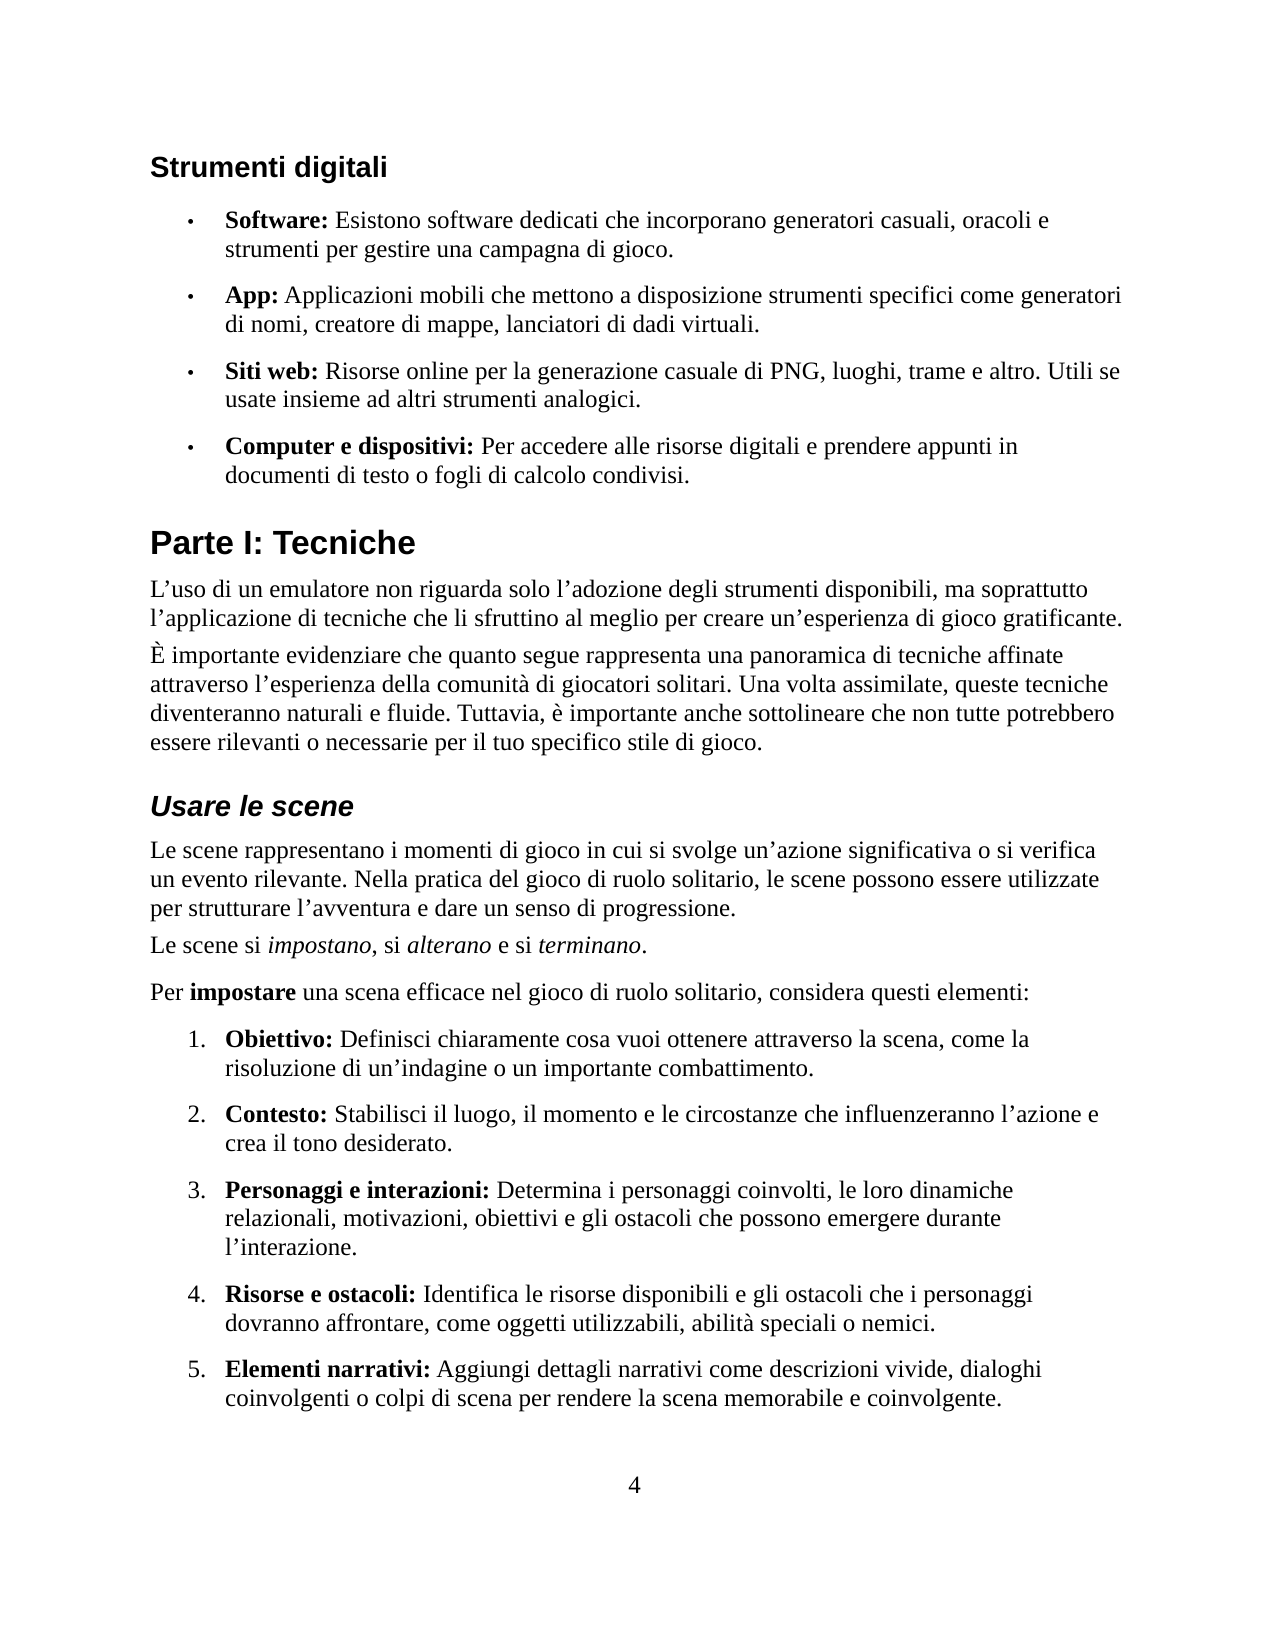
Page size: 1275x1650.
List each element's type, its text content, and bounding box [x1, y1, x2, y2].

subtitle Strumenti digitali [150, 150, 1125, 183]
list Obiettivo: Definisci chiaramente cosa vuoi ottenere attraverso la scena, come la risoluzione di un’indagine o un importante combattimento. [187, 1024, 1125, 1081]
list Personaggi e interazioni: Determina i personaggi coinvolti, le loro dinamiche relazionali, motivazioni, obiettivi e gli ostacoli che possono emergere durante l’interazione. [187, 1175, 1125, 1261]
text Per impostare una scena efficace nel gioco di ruolo solitario, considera questi elementi: [150, 977, 1125, 1006]
subtitle Parte I: Tecniche [150, 523, 1125, 561]
list Software: Esistono software dedicati che incorporano generatori casuali, oracoli e strumenti per gestire una campagna di gioco. [187, 205, 1125, 262]
list App: Applicazioni mobili che mettono a disposizione strumenti specifici come generatori di nomi, creatore di mappe, lanciatori di dadi virtuali. [187, 280, 1125, 338]
list Siti web: Risorse online per la generazione casuale di PNG, luoghi, trame e altro. Utili se usate insieme ad altri strumenti analogici. [187, 356, 1125, 413]
text È importante evidenziare che quanto segue rappresenta una panoramica di tecniche affinate attraverso l’esperienza della comunità di giocatori solitari. Una volta assimilate, queste tecniche diventeranno naturali e fluide. Tuttavia, è importante anche sottolineare che non tutte potrebbero essere rilevanti o necessarie per il tuo specifico stile di gioco. [150, 640, 1125, 755]
list Contesto: Stabilisci il luogo, il momento e le circostanze che influenzeranno l’azione e crea il tono desiderato. [187, 1099, 1125, 1157]
text Le scene rappresentano i momenti di gioco in cui si svolge un’azione significativa o si verifica un evento rilevante. Nella pratica del gioco di ruolo solitario, le scene possono essere utilizzate per strutturare l’avventura e dare un senso di progressione. [150, 835, 1125, 922]
text Le scene si impostano, si alterano e si terminano. [150, 931, 1125, 959]
list Elementi narrativi: Aggiungi dettagli narrativi come descrizioni vivide, dialoghi coinvolgenti o colpi di scena per rendere la scena memorabile e coinvolgente. [187, 1354, 1125, 1412]
text L’uso di un emulatore non riguarda solo l’adozione degli strumenti disponibili, ma soprattutto l’applicazione di tecniche che li sfruttino al meglio per creare un’esperienza di gioco gratificante. [150, 574, 1125, 631]
subtitle Usare le scene [150, 789, 1125, 823]
list Risorse e ostacoli: Identifica le risorse disponibili e gli ostacoli che i personaggi dovranno affrontare, come oggetti utilizzabili, abilità speciali o nemici. [187, 1279, 1125, 1336]
list Computer e dispositivi: Per accedere alle risorse digitali e prendere appunti in documenti di testo o fogli di calcolo condivisi. [187, 431, 1125, 489]
